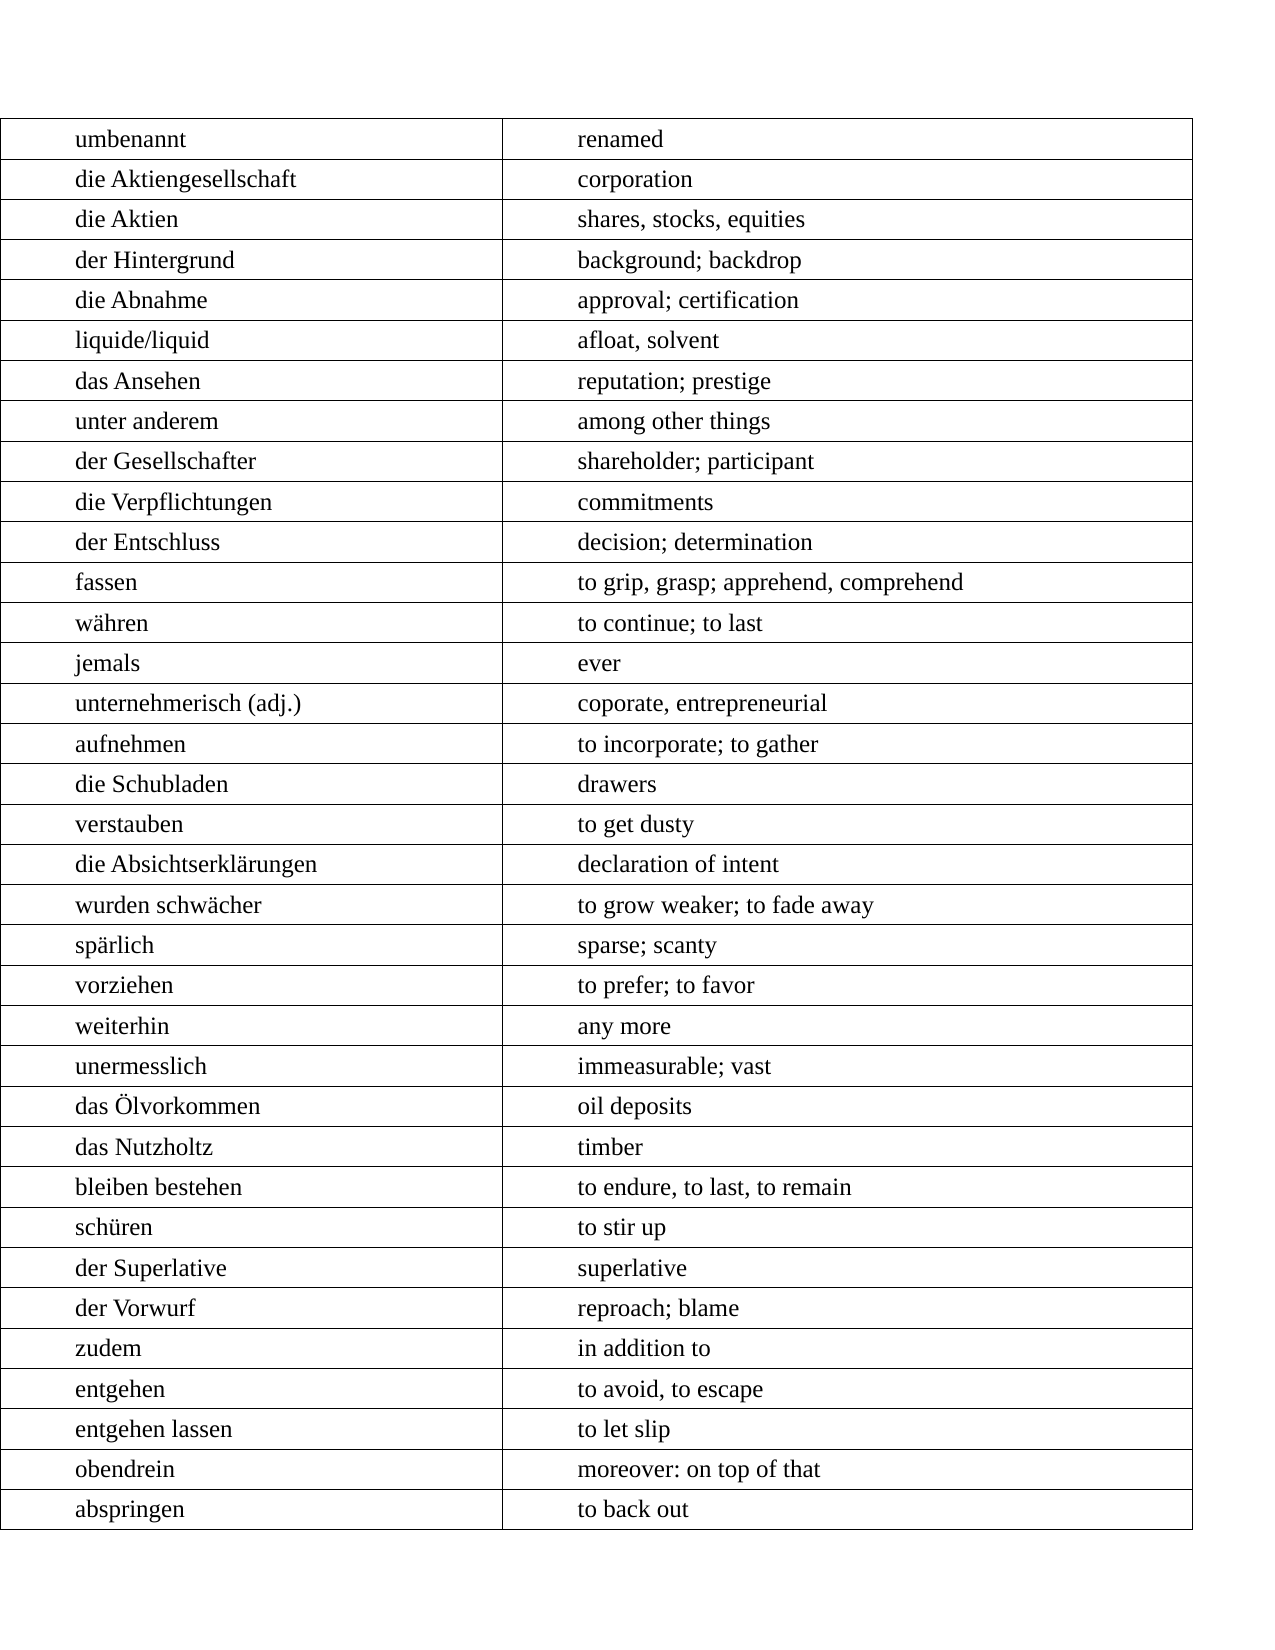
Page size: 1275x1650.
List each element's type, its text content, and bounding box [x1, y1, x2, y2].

table_cell die Aktiengesellschaft [1, 160, 502, 199]
table_cell shareholder; participant [503, 442, 1192, 481]
table_cell schüren [1, 1208, 502, 1247]
table_cell entgehen [1, 1369, 502, 1408]
table_cell unternehmerisch (adj.) [1, 684, 502, 723]
table_cell weiterhin [1, 1006, 502, 1045]
table_cell approval; certification [503, 280, 1192, 320]
table_cell der Superlative [1, 1248, 502, 1287]
table_cell reputation; prestige [503, 361, 1192, 400]
table_cell decision; determination [503, 522, 1192, 562]
table_cell obendrein [1, 1450, 502, 1489]
table_cell superlative [503, 1248, 1192, 1287]
table_cell to grip, grasp; apprehend, comprehend [503, 563, 1192, 602]
table_cell aufnehmen [1, 724, 502, 763]
table_cell jemals [1, 643, 502, 682]
table_cell to back out [503, 1490, 1192, 1529]
table_cell renamed [503, 119, 1192, 158]
table_cell to endure, to last, to remain [503, 1167, 1192, 1207]
table_cell die Verpflichtungen [1, 482, 502, 521]
table_cell wurden schwächer [1, 885, 502, 924]
table_cell entgehen lassen [1, 1409, 502, 1448]
table_cell commitments [503, 482, 1192, 521]
table_cell unermesslich [1, 1046, 502, 1086]
table_cell bleiben bestehen [1, 1167, 502, 1207]
table_cell among other things [503, 401, 1192, 441]
table_cell währen [1, 603, 502, 642]
table_cell to let slip [503, 1409, 1192, 1448]
table_cell der Hintergrund [1, 240, 502, 279]
table_cell der Entschluss [1, 522, 502, 562]
table_cell fassen [1, 563, 502, 602]
table_cell abspringen [1, 1490, 502, 1529]
table_cell die Abnahme [1, 280, 502, 320]
table_cell moreover: on top of that [503, 1450, 1192, 1489]
table_cell to grow weaker; to fade away [503, 885, 1192, 924]
table_cell sparse; scanty [503, 925, 1192, 965]
table_cell any more [503, 1006, 1192, 1045]
table_cell liquide/liquid [1, 321, 502, 360]
table_cell oil deposits [503, 1087, 1192, 1126]
table_cell corporation [503, 160, 1192, 199]
table_cell die Schubladen [1, 764, 502, 803]
table_cell das Nutzholtz [1, 1127, 502, 1166]
table_cell reproach; blame [503, 1288, 1192, 1327]
table_cell to incorporate; to gather [503, 724, 1192, 763]
table_cell timber [503, 1127, 1192, 1166]
table_cell to prefer; to favor [503, 966, 1192, 1005]
table_cell coporate, entrepreneurial [503, 684, 1192, 723]
table_cell ever [503, 643, 1192, 682]
table_cell shares, stocks, equities [503, 200, 1192, 239]
table_cell verstauben [1, 805, 502, 844]
table_cell to get dusty [503, 805, 1192, 844]
table_cell to avoid, to escape [503, 1369, 1192, 1408]
table_cell afloat, solvent [503, 321, 1192, 360]
table_cell declaration of intent [503, 845, 1192, 884]
table_cell to continue; to last [503, 603, 1192, 642]
table_cell to stir up [503, 1208, 1192, 1247]
table_cell das Ölvorkommen [1, 1087, 502, 1126]
table_cell spärlich [1, 925, 502, 965]
table_cell die Aktien [1, 200, 502, 239]
table_cell in addition to [503, 1329, 1192, 1368]
table_cell das Ansehen [1, 361, 502, 400]
table_cell umbenannt [1, 119, 502, 158]
table_cell die Absichtserklärungen [1, 845, 502, 884]
table_cell vorziehen [1, 966, 502, 1005]
table_cell der Vorwurf [1, 1288, 502, 1327]
table_cell zudem [1, 1329, 502, 1368]
table_cell der Gesellschafter [1, 442, 502, 481]
table_cell drawers [503, 764, 1192, 803]
table_cell unter anderem [1, 401, 502, 441]
table_cell background; backdrop [503, 240, 1192, 279]
table_cell immeasurable; vast [503, 1046, 1192, 1086]
